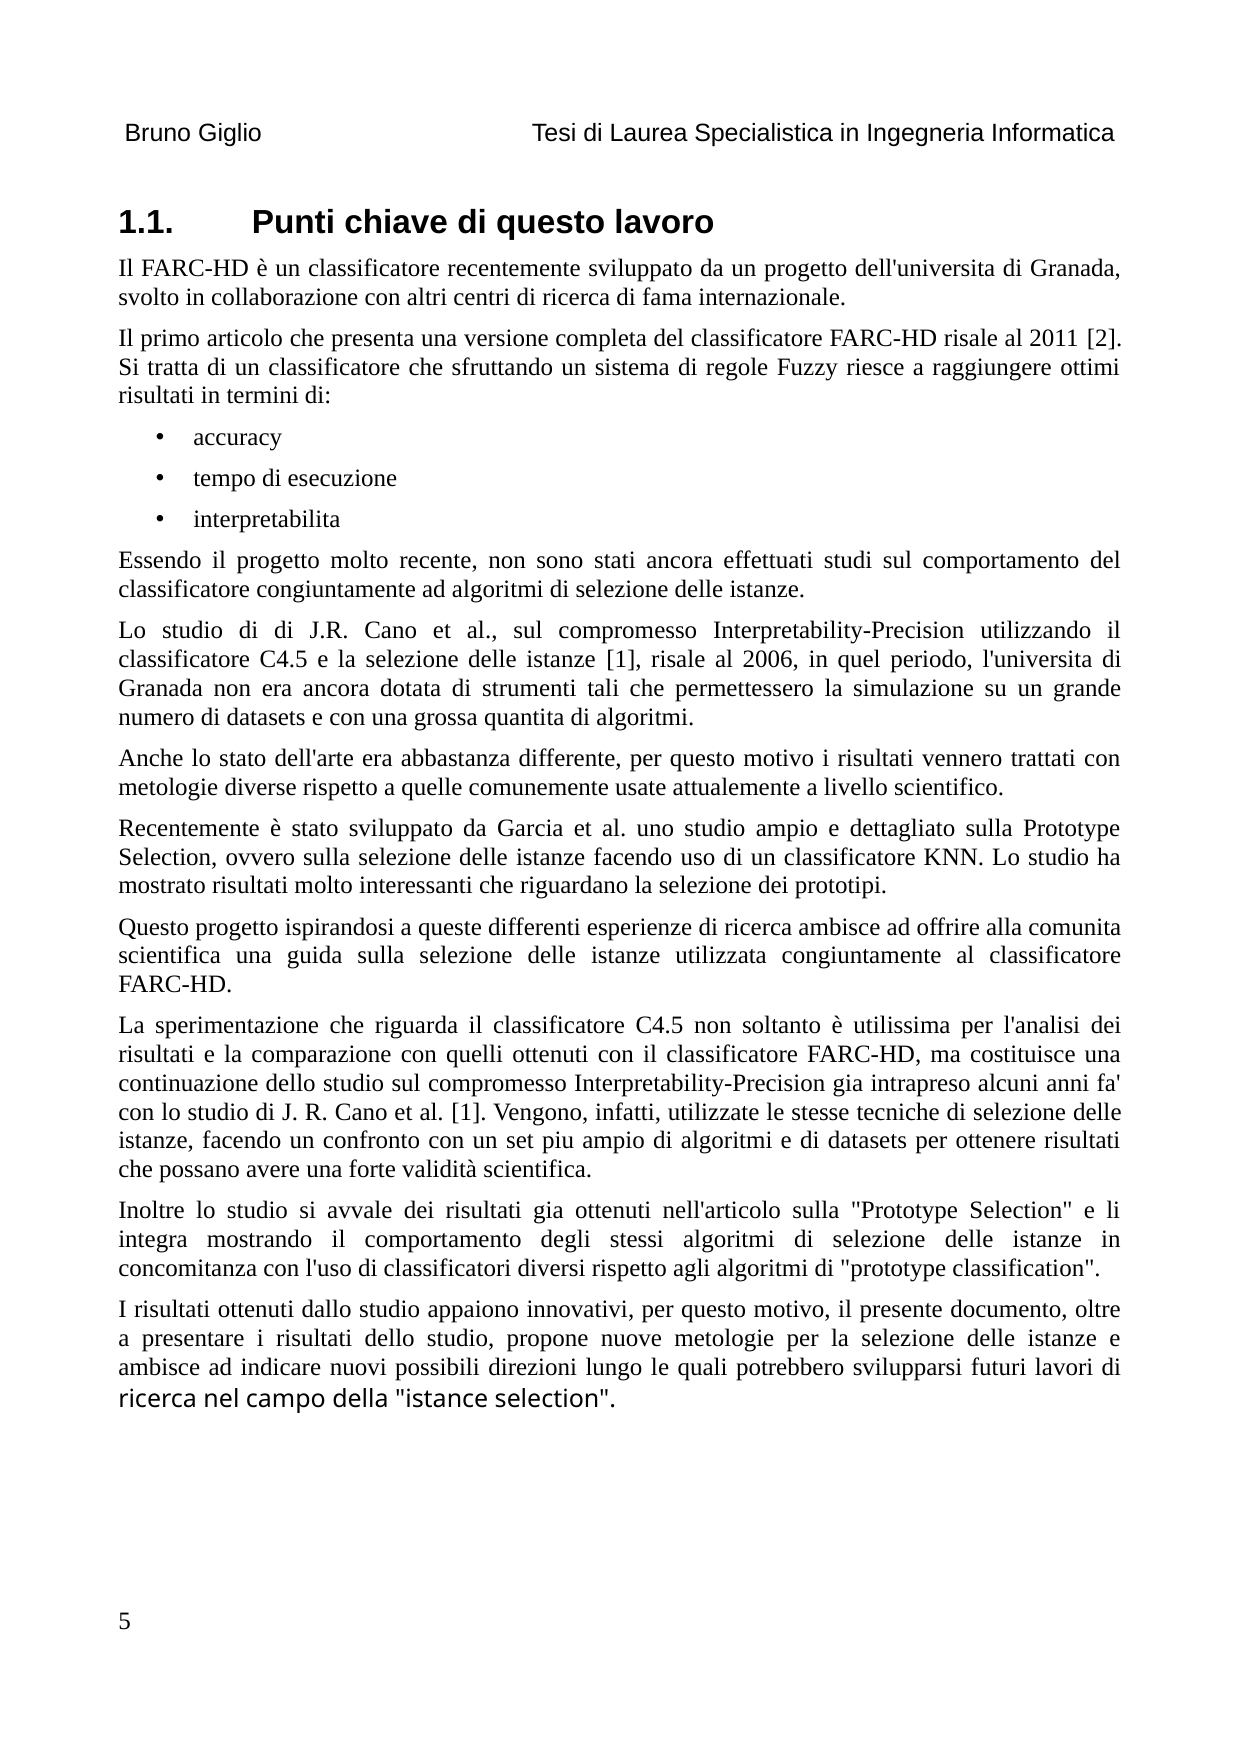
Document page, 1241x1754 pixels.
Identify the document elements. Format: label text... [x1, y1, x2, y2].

text I risultati ottenuti dallo studio appaiono innovativi, per questo motivo, il presente documento, oltre a presentare i risultati dello studio, propone nuove metologie per la selezione delle istanze e ambisce ad indicare nuovi possibili direzioni lungo le quali potrebbero svilupparsi futuri lavori di ricerca nel campo della "istance selection". [118, 1294, 1122, 1414]
text La sperimentazione che riguarda il classificatore C4.5 non soltanto è utilissima per l'analisi dei risultati e la comparazione con quelli ottenuti con il classificatore FARC-HD, ma costituisce una continuazione dello studio sul compromesso Interpretability-Precision gia intrapreso alcuni anni fa' con lo studio di J. R. Cano et al. [1]. Vengono, infatti, utilizzate le stesse tecniche di selezione delle istanze, facendo un confronto con un set piu ampio di algoritmi e di datasets per ottenere risultati che possano avere una forte validità scientifica. [118, 1011, 1122, 1183]
text Il primo articolo che presenta una versione completa del classificatore FARC-HD risale al 2011 [2]. Si tratta di un classificatore che sfruttando un sistema di regole Fuzzy riesce a raggiungere ottimi risultati in termini di: [118, 323, 1122, 409]
text Inoltre lo studio si avvale dei risultati gia ottenuti nell'articolo sulla "Prototype Selection" e li integra mostrando il comportamento degli stessi algoritmi di selezione delle istanze in concomitanza con l'uso di classificatori diversi rispetto agli algoritmi di "prototype classification". [118, 1196, 1122, 1282]
text Essendo il progetto molto recente, non sono stati ancora effettuati studi sul comportamento del classificatore congiuntamente ad algoritmi di selezione delle istanze. [118, 546, 1122, 603]
list tempo di esecuzione [156, 463, 1122, 492]
text Lo studio di di J.R. Cano et al., sul compromesso Interpretability-Precision utilizzando il classificatore C4.5 e la selezione delle istanze [1], risale al 2006, in quel periodo, l'universita di Granada non era ancora dotata di strumenti tali che permettessero la simulazione su un grande numero di datasets e con una grossa quantita di algoritmi. [118, 616, 1122, 731]
text Anche lo stato dell'arte era abbastanza differente, per questo motivo i risultati vennero trattati con metologie diverse rispetto a quelle comunemente usate attualemente a livello scientifico. [118, 743, 1122, 801]
subtitle Punti chiave di questo lavoro [118, 202, 1122, 241]
text Recentemente è stato sviluppato da Garcia et al. uno studio ampio e dettagliato sulla Prototype Selection, ovvero sulla selezione delle istanze facendo uso di un classificatore KNN. Lo studio ha mostrato risultati molto interessanti che riguardano la selezione dei prototipi. [118, 813, 1122, 899]
text Il FARC-HD è un classificatore recentemente sviluppato da un progetto dell'universita di Granada, svolto in collaborazione con altri centri di ricerca di fama internazionale. [118, 253, 1122, 311]
text Questo progetto ispirandosi a queste differenti esperienze di ricerca ambisce ad offrire alla comunita scientifica una guida sulla selezione delle istanze utilizzata congiuntamente al classificatore FARC-HD. [118, 912, 1122, 998]
list accuracy [156, 422, 1122, 451]
list interpretabilita [156, 504, 1122, 533]
